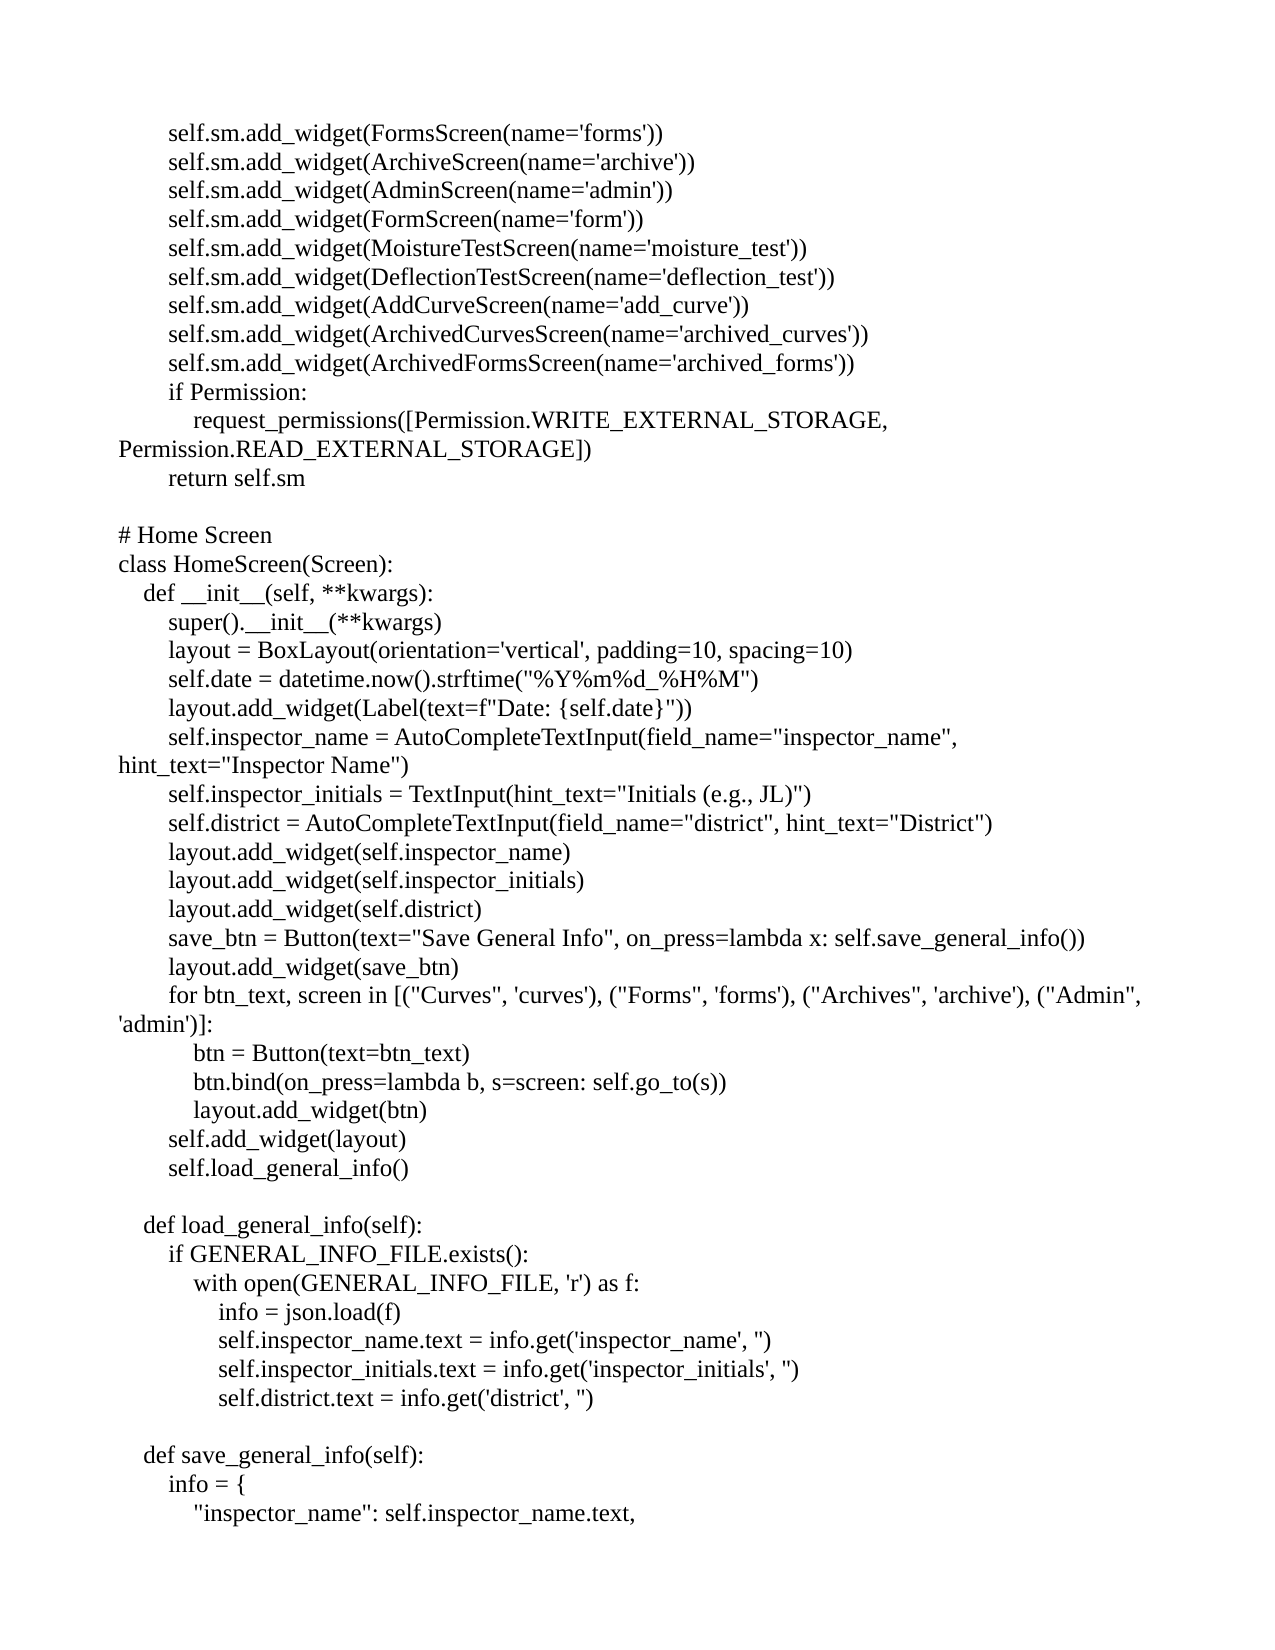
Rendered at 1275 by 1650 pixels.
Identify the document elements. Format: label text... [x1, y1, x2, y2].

text layout = BoxLayout(orientation='vertical', padding=10, spacing=10) [118, 636, 1157, 664]
text def save_general_info(self): [118, 1441, 1157, 1469]
text self.sm.add_widget(ArchivedFormsScreen(name='archived_forms')) [118, 348, 1157, 377]
text "inspector_name": self.inspector_name.text, [118, 1498, 1157, 1527]
text layout.add_widget(Label(text=f"Date: {self.date}")) [118, 693, 1157, 722]
text self.sm.add_widget(ArchiveScreen(name='archive')) [118, 147, 1157, 176]
text with open(GENERAL_INFO_FILE, 'r') as f: [118, 1268, 1157, 1297]
text save_btn = Button(text="Save General Info", on_press=lambda x: self.save_general_info()) [118, 923, 1157, 952]
text self.sm.add_widget(FormsScreen(name='forms')) [118, 118, 1157, 147]
text self.add_widget(layout) [118, 1124, 1157, 1153]
text self.sm.add_widget(AdminScreen(name='admin')) [118, 176, 1157, 204]
text def __init__(self, **kwargs): [118, 578, 1157, 607]
text layout.add_widget(save_btn) [118, 952, 1157, 981]
text info = { [118, 1469, 1157, 1498]
text self.sm.add_widget(ArchivedCurvesScreen(name='archived_curves')) [118, 319, 1157, 348]
text return self.sm [118, 463, 1157, 492]
text def load_general_info(self): [118, 1211, 1157, 1239]
text for btn_text, screen in [("Curves", 'curves'), ("Forms", 'forms'), ("Archives", 'archive'), ("Admin", 'admin')]: [118, 981, 1157, 1038]
text request_permissions([Permission.WRITE_EXTERNAL_STORAGE, Permission.READ_EXTERNAL_STORAGE]) [118, 406, 1157, 463]
text self.load_general_info() [118, 1153, 1157, 1182]
text super().__init__(**kwargs) [118, 607, 1157, 636]
text self.date = datetime.now().strftime("%Y%m%d_%H%M") [118, 664, 1157, 693]
text if Permission: [118, 377, 1157, 406]
text layout.add_widget(btn) [118, 1096, 1157, 1124]
text self.district.text = info.get('district', '') [118, 1383, 1157, 1412]
text self.inspector_name = AutoCompleteTextInput(field_name="inspector_name", hint_text="Inspector Name") [118, 722, 1157, 779]
text self.inspector_initials.text = info.get('inspector_initials', '') [118, 1354, 1157, 1383]
text self.sm.add_widget(MoistureTestScreen(name='moisture_test')) [118, 233, 1157, 262]
text self.inspector_initials = TextInput(hint_text="Initials (e.g., JL)") [118, 779, 1157, 808]
text layout.add_widget(self.district) [118, 894, 1157, 923]
text btn.bind(on_press=lambda b, s=screen: self.go_to(s)) [118, 1067, 1157, 1096]
text self.sm.add_widget(FormScreen(name='form')) [118, 204, 1157, 233]
text self.district = AutoCompleteTextInput(field_name="district", hint_text="District") [118, 808, 1157, 837]
text info = json.load(f) [118, 1297, 1157, 1326]
text btn = Button(text=btn_text) [118, 1038, 1157, 1067]
text class HomeScreen(Screen): [118, 549, 1157, 578]
text layout.add_widget(self.inspector_name) [118, 837, 1157, 866]
text if GENERAL_INFO_FILE.exists(): [118, 1239, 1157, 1268]
text # Home Screen [118, 521, 1157, 549]
text self.inspector_name.text = info.get('inspector_name', '') [118, 1326, 1157, 1354]
text layout.add_widget(self.inspector_initials) [118, 866, 1157, 894]
text self.sm.add_widget(DeflectionTestScreen(name='deflection_test')) [118, 262, 1157, 291]
text self.sm.add_widget(AddCurveScreen(name='add_curve')) [118, 291, 1157, 319]
